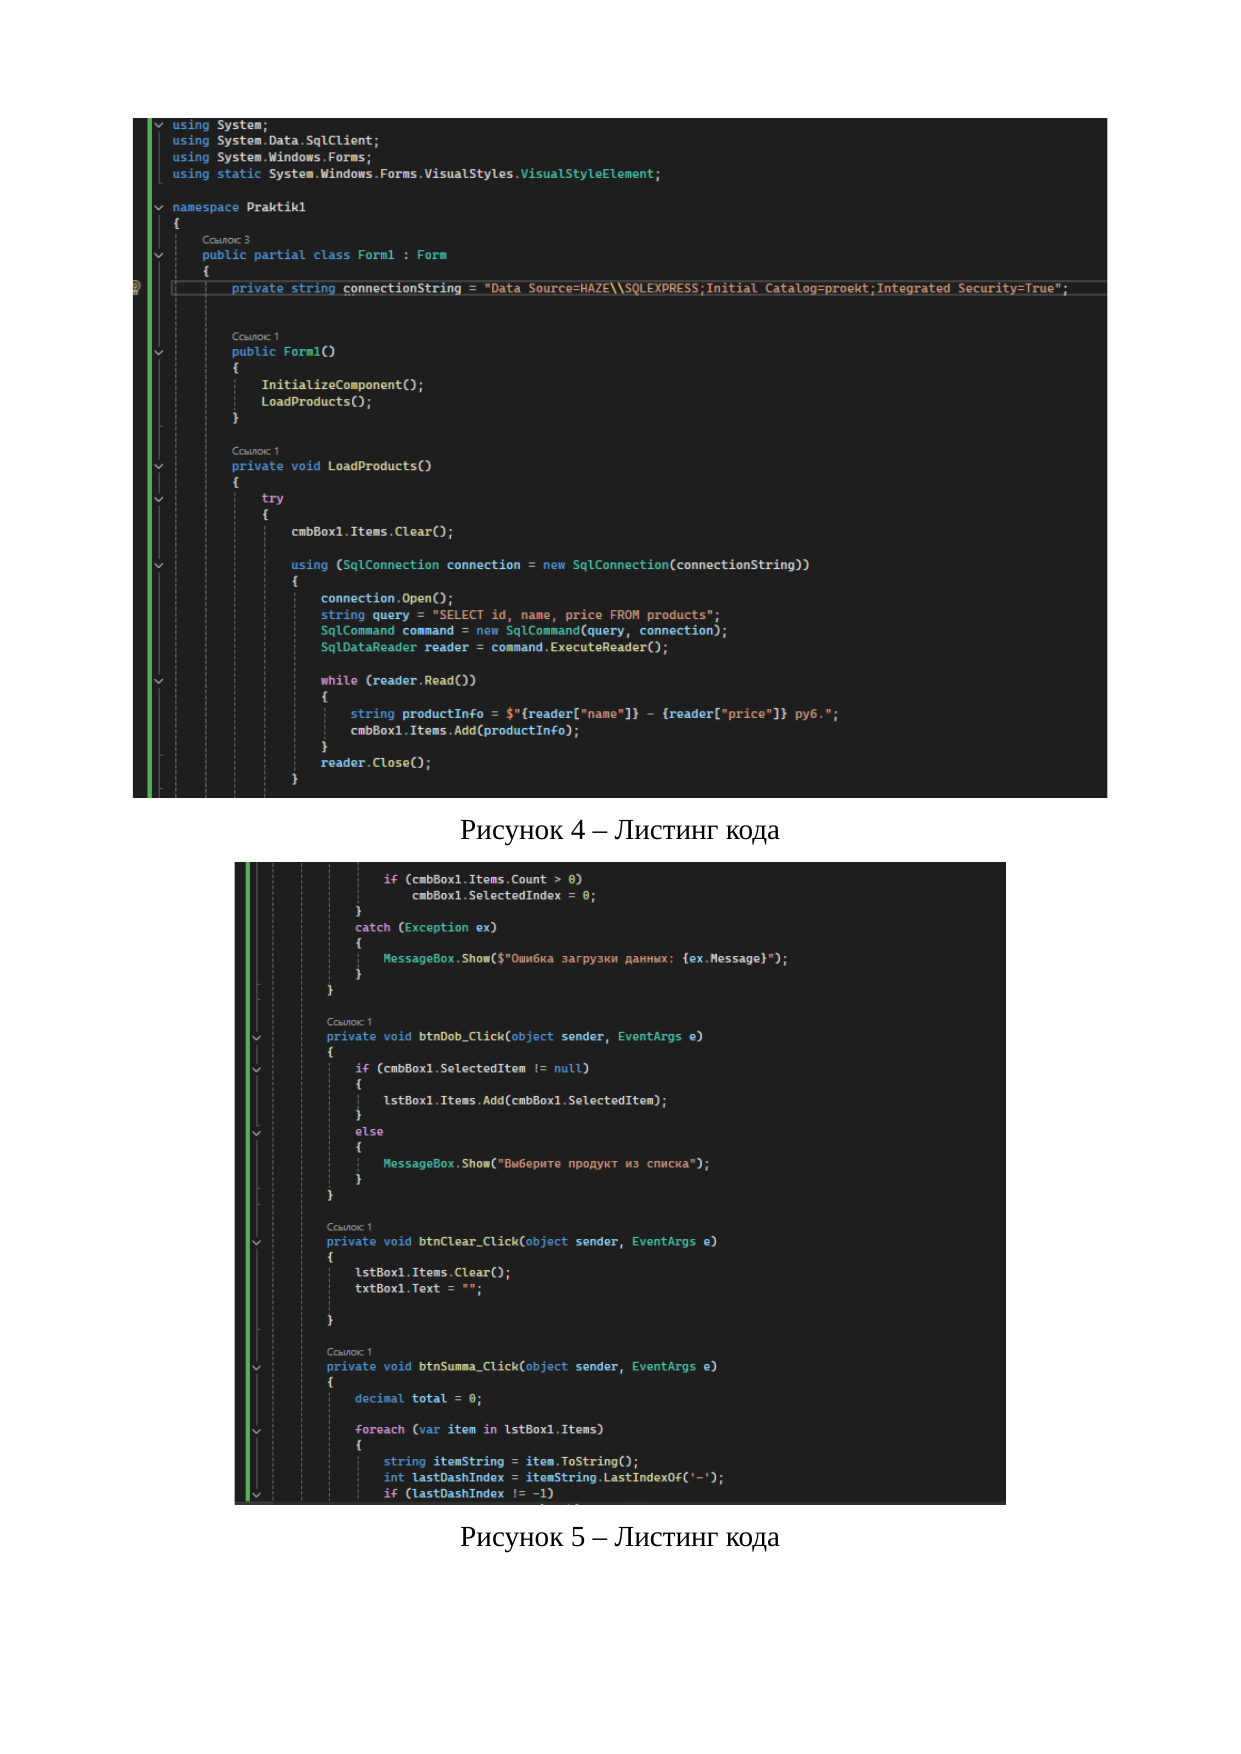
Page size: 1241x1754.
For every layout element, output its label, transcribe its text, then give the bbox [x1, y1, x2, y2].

picture [234, 862, 1006, 1505]
picture [132, 118, 1108, 798]
text Рисунок 5 – Листинг кода [118, 1519, 1122, 1552]
text Рисунок 4 – Листинг кода [118, 812, 1122, 845]
